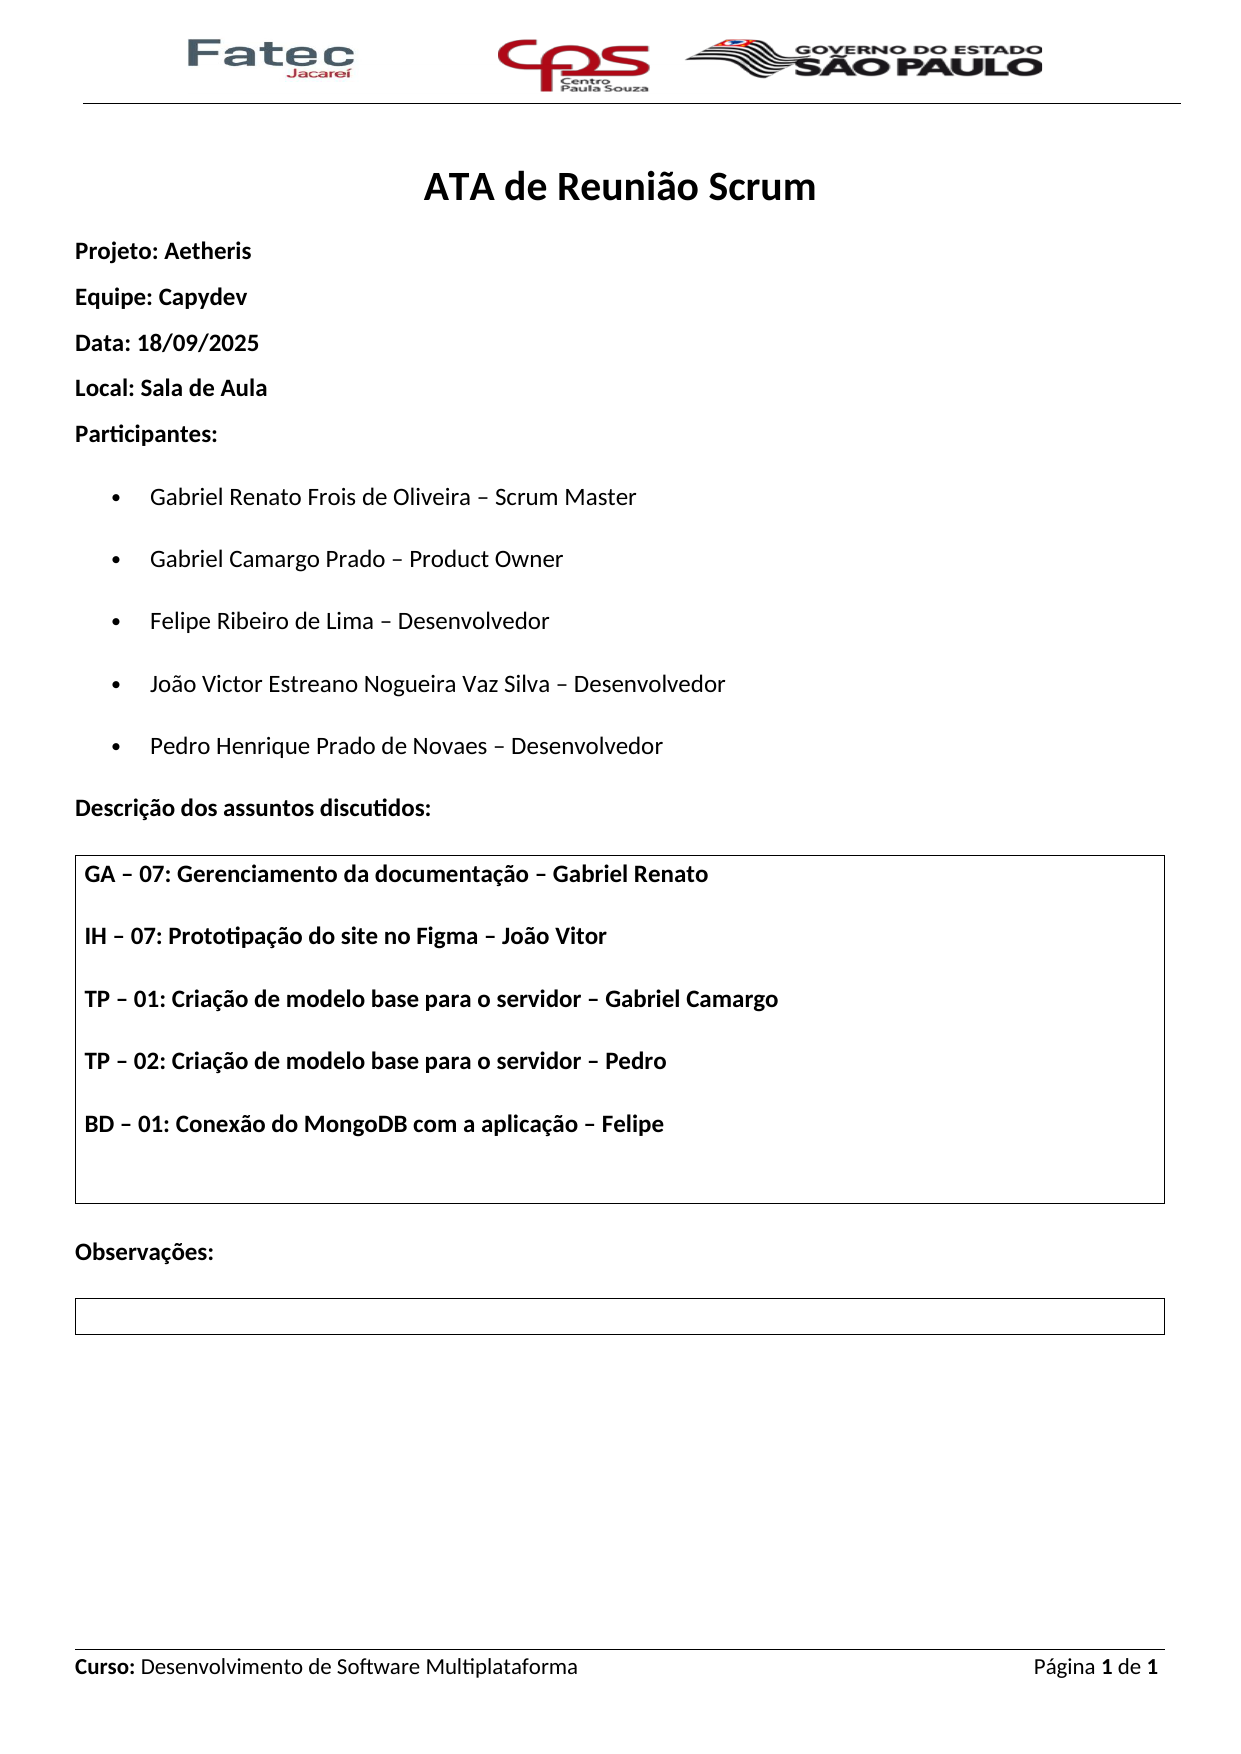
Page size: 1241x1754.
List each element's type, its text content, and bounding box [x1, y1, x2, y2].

list Pedro Henrique Prado de Novaes – Desenvolvedor [112, 730, 1165, 761]
list João Victor Estreano Nogueira Vaz Silva – Desenvolvedor [112, 668, 1165, 698]
text Observações: [75, 1236, 1165, 1266]
text IH – 07: Prototipação do site no Figma – João Vitor [76, 917, 1164, 951]
list Gabriel Renato Frois de Oliveira – Scrum Master [112, 481, 1165, 511]
list Felipe Ribeiro de Lima – Desenvolvedor [112, 605, 1165, 636]
text TP – 01: Criação de modelo base para o servidor – Gabriel Camargo [76, 980, 1164, 1013]
text Projeto: Aetheris Equipe: Capydev Data: 18/09/2025 Local: Sala de Aula Participantes: [75, 235, 1165, 449]
text ATA de Reunião Scrum [75, 102, 1165, 211]
text TP – 02: Criação de modelo base para o servidor – Pedro [76, 1042, 1164, 1076]
text BD – 01: Conexão do MongoDB com a aplicação – Felipe [76, 1104, 1164, 1138]
text GA – 07: Gerenciamento da documentação – Gabriel Renato [76, 856, 1164, 889]
list Gabriel Camargo Prado – Product Owner [112, 543, 1165, 573]
text Descrição dos assuntos discutidos: [75, 793, 1165, 823]
